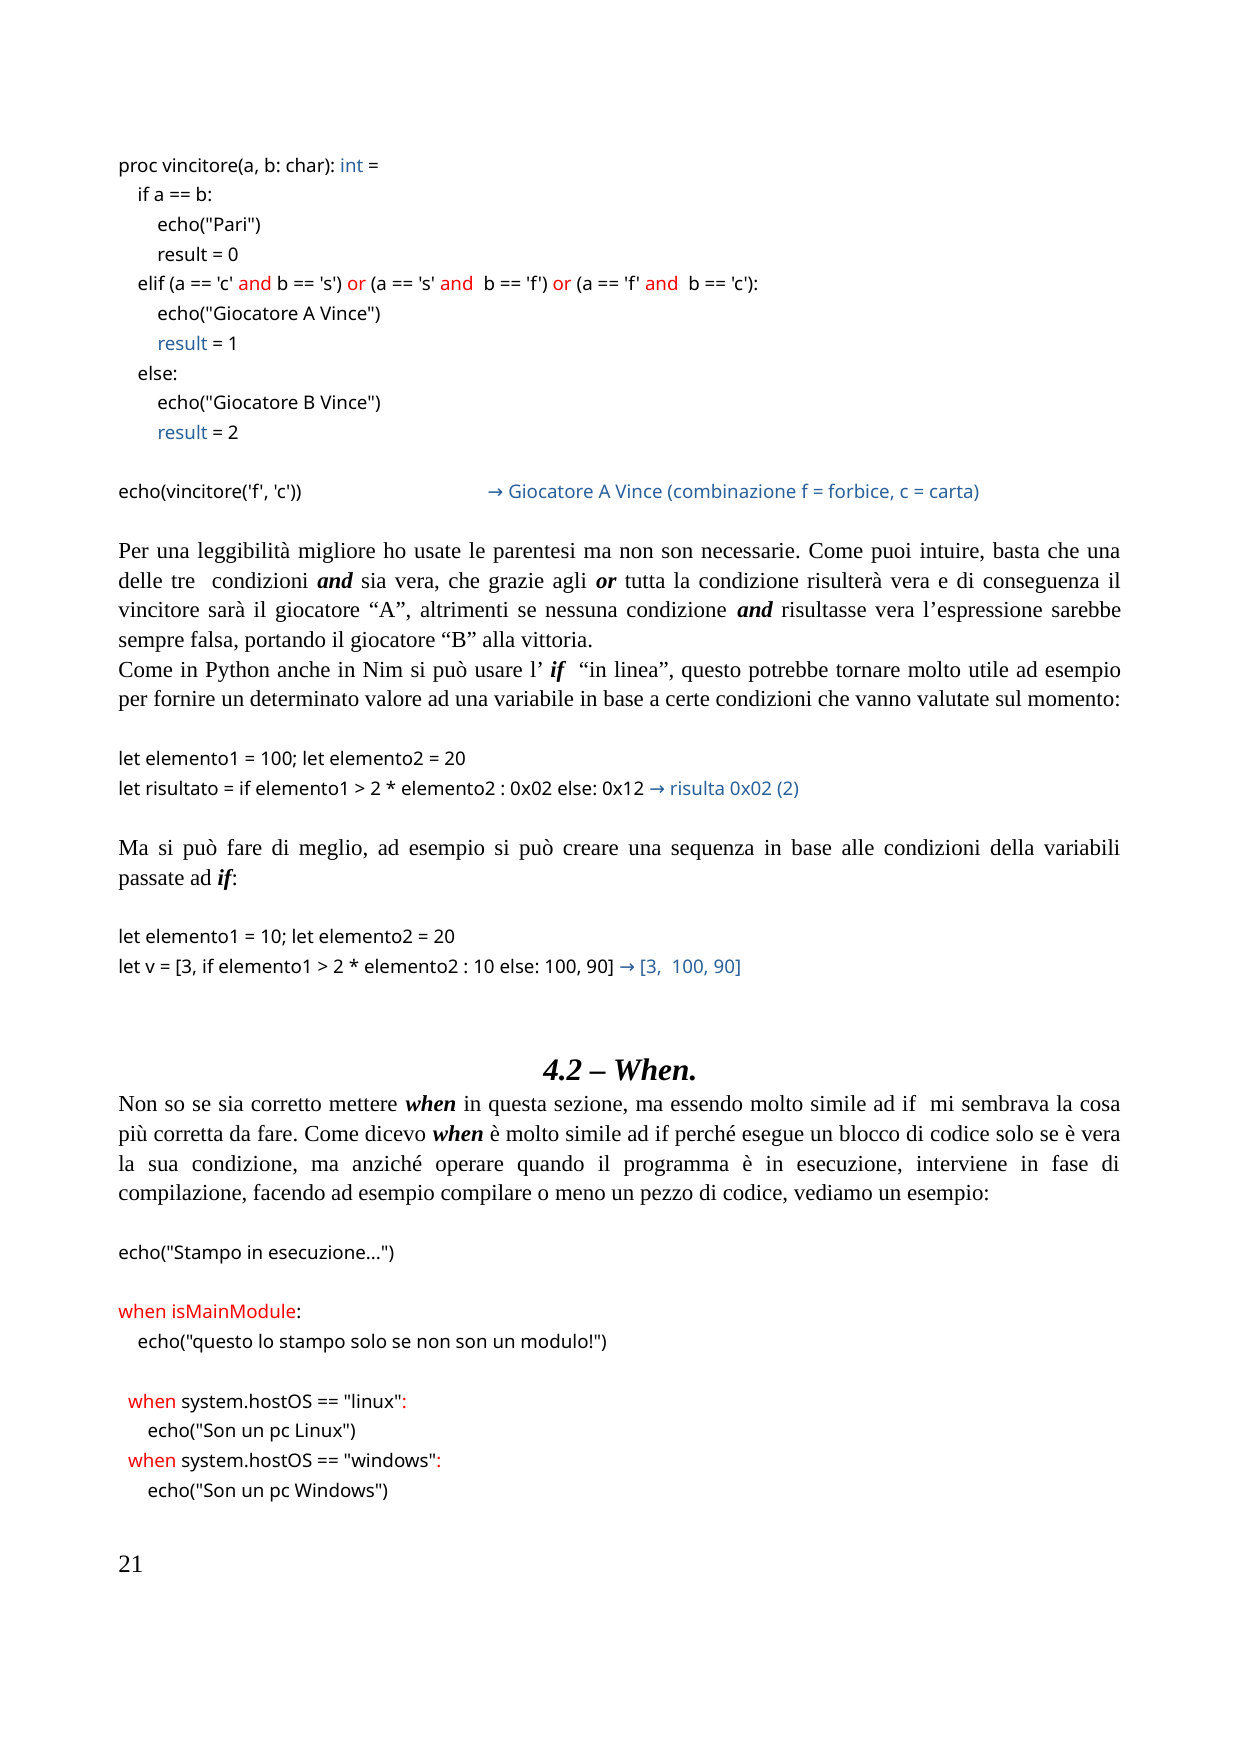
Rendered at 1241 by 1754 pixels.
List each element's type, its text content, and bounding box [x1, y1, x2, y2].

text echo("questo lo stampo solo se non son un modulo!") [118, 1324, 1122, 1354]
text echo("Giocatore B Vince") [118, 385, 1122, 415]
text else: [118, 356, 1122, 385]
text result = 2 [118, 415, 1122, 445]
text Ma si può fare di meglio, ad esempio si può creare una sequenza in base alle condizioni della variabili passate ad if: [118, 831, 1122, 890]
text when system.hostOS == "linux": [118, 1384, 1122, 1413]
text let v = [3, if elemento1 > 2 * elemento2 : 10 else: 100, 90] → [3, 100, 90] [118, 949, 1122, 979]
text when isMainModule: [118, 1295, 1122, 1324]
text 4.2 – When. [118, 1051, 1122, 1087]
text if a == b: [118, 177, 1122, 207]
text echo("Giocatore A Vince") [118, 296, 1122, 326]
text proc vincitore(a, b: char): int = [118, 148, 1122, 177]
text let risultato = if elemento1 > 2 * elemento2 : 0x02 else: 0x12 → risulta 0x02 (2) [118, 771, 1122, 801]
text echo("Pari") [118, 207, 1122, 237]
text let elemento1 = 100; let elemento2 = 20 [118, 742, 1122, 771]
text echo("Son un pc Windows") [118, 1473, 1122, 1502]
text elif (a == 'c' and b == 's') or (a == 's' and b == 'f') or (a == 'f' and b == 'c'): [118, 267, 1122, 296]
text echo(vincitore('f', 'c')) → Giocatore A Vince (combinazione f = forbice, c = carta) [118, 474, 1122, 504]
text echo("Stampo in esecuzione...") [118, 1235, 1122, 1265]
text echo("Son un pc Linux") [118, 1413, 1122, 1443]
text Come in Python anche in Nim si può usare l’ if “in linea”, questo potrebbe tornare molto utile ad esempio per fornire un determinato valore ad una variabile in base a certe condizioni che vanno valutate sul momento: [118, 652, 1122, 712]
text let elemento1 = 10; let elemento2 = 20 [118, 920, 1122, 949]
text result = 0 [118, 237, 1122, 267]
text Per una leggibilità migliore ho usate le parentesi ma non son necessarie. Come puoi intuire, basta che una delle tre condizioni and sia vera, che grazie agli or tutta la condizione risulterà vera e di conseguenza il vincitore sarà il giocatore “A”, altrimenti se nessuna condizione and risultasse vera l’espressione sarebbe sempre falsa, portando il giocatore “B” alla vittoria. [118, 534, 1122, 652]
text when system.hostOS == "windows": [118, 1443, 1122, 1473]
text Non so se sia corretto mettere when in questa sezione, ma essendo molto simile ad if mi sembrava la cosa più corretta da fare. Come dicevo when è molto simile ad if perché esegue un blocco di codice solo se è vera la sua condizione, ma anziché operare quando il programma è in esecuzione, interviene in fase di compilazione, facendo ad esempio compilare o meno un pezzo di codice, vediamo un esempio: [118, 1087, 1122, 1206]
text result = 1 [118, 326, 1122, 356]
